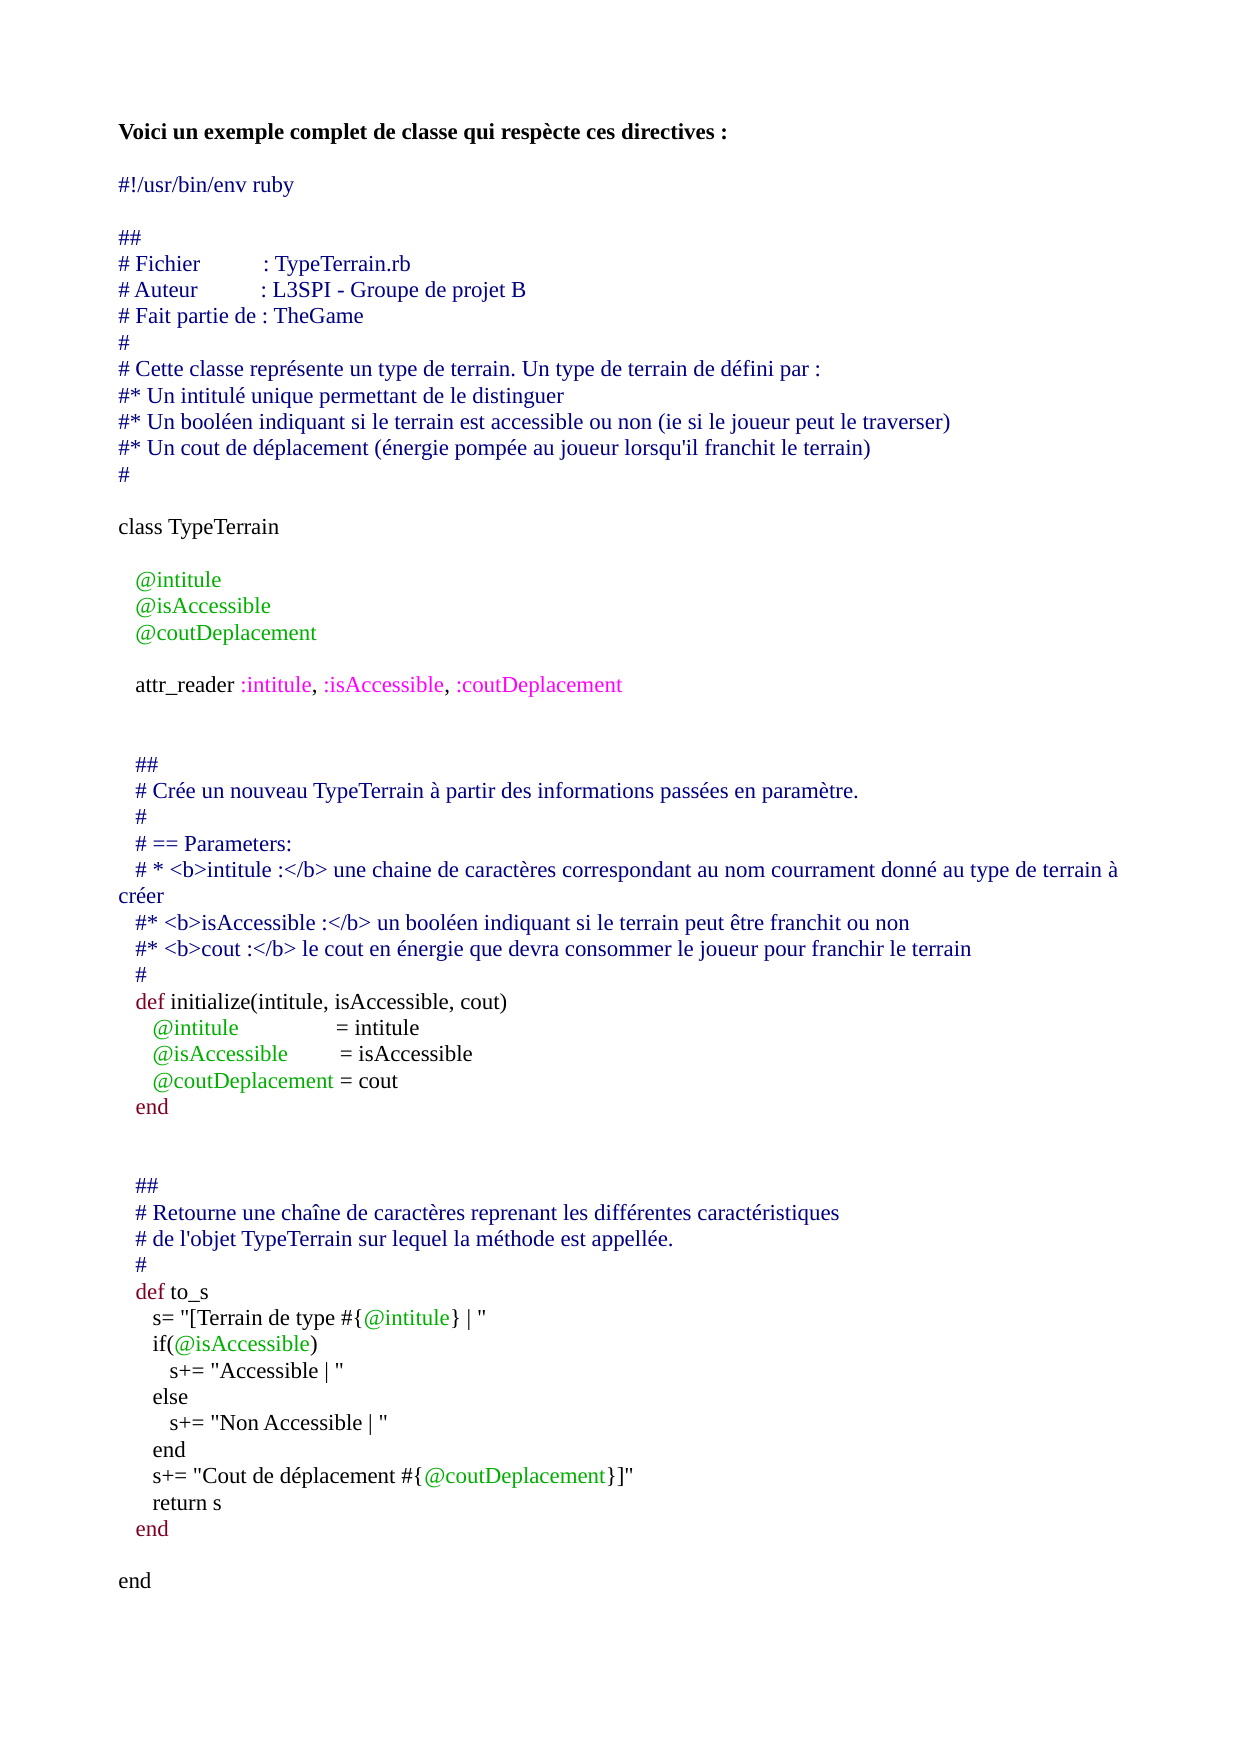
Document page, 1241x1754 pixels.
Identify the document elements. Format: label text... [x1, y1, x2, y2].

text @coutDeplacement = cout [118, 1067, 1122, 1093]
text if(@isAccessible) [118, 1330, 1122, 1357]
text @isAccessible [118, 592, 1122, 619]
text #* Un booléen indiquant si le terrain est accessible ou non (ie si le joueur peut le traverser) [118, 408, 1122, 434]
text # [118, 961, 1122, 988]
text s+= "Cout de déplacement #{@coutDeplacement}]" [118, 1462, 1122, 1488]
text s= "[Terrain de type #{@intitule} | " [118, 1304, 1122, 1330]
text @intitule = intitule [118, 1014, 1122, 1041]
text # Crée un nouveau TypeTerrain à partir des informations passées en paramètre. [118, 777, 1122, 803]
text ## [118, 751, 1122, 777]
text #* Un intitulé unique permettant de le distinguer [118, 382, 1122, 408]
text # [118, 803, 1122, 830]
text #* <b>isAccessible :</b> un booléen indiquant si le terrain peut être franchit ou non [118, 909, 1122, 935]
text else [118, 1383, 1122, 1409]
text # == Parameters: [118, 830, 1122, 856]
text ## [118, 223, 1122, 250]
text # Fichier : TypeTerrain.rb [118, 250, 1122, 276]
text end [118, 1515, 1122, 1541]
text @intitule [118, 566, 1122, 592]
text # [118, 1251, 1122, 1278]
text def initialize(intitule, isAccessible, cout) [118, 988, 1122, 1014]
text class TypeTerrain [118, 513, 1122, 540]
text #* <b>cout :</b> le cout en énergie que devra consommer le joueur pour franchir le terrain [118, 935, 1122, 961]
text attr_reader :intitule, :isAccessible, :coutDeplacement [118, 672, 1122, 698]
text # Retourne une chaîne de caractères reprenant les différentes caractéristiques [118, 1199, 1122, 1225]
text s+= "Accessible | " [118, 1357, 1122, 1383]
text end [118, 1436, 1122, 1462]
text # Fait partie de : TheGame [118, 303, 1122, 329]
text @isAccessible = isAccessible [118, 1041, 1122, 1067]
text @coutDeplacement [118, 619, 1122, 645]
text # Cette classe représente un type de terrain. Un type de terrain de défini par : [118, 355, 1122, 382]
text Voici un exemple complet de classe qui respècte ces directives : [118, 118, 1122, 144]
text ## [118, 1172, 1122, 1199]
text s+= "Non Accessible | " [118, 1409, 1122, 1436]
text # Auteur : L3SPI - Groupe de projet B [118, 276, 1122, 303]
text #* Un cout de déplacement (énergie pompée au joueur lorsqu'il franchit le terrain) [118, 434, 1122, 461]
text end [118, 1093, 1122, 1119]
text return s [118, 1488, 1122, 1515]
text # [118, 461, 1122, 487]
text def to_s [118, 1278, 1122, 1304]
text end [118, 1568, 1122, 1594]
text #!/usr/bin/env ruby [118, 171, 1122, 197]
text # de l'objet TypeTerrain sur lequel la méthode est appellée. [118, 1225, 1122, 1251]
text # * <b>intitule :</b> une chaine de caractères correspondant au nom courrament donné au type de terrain à créer [118, 856, 1122, 909]
text # [118, 329, 1122, 355]
